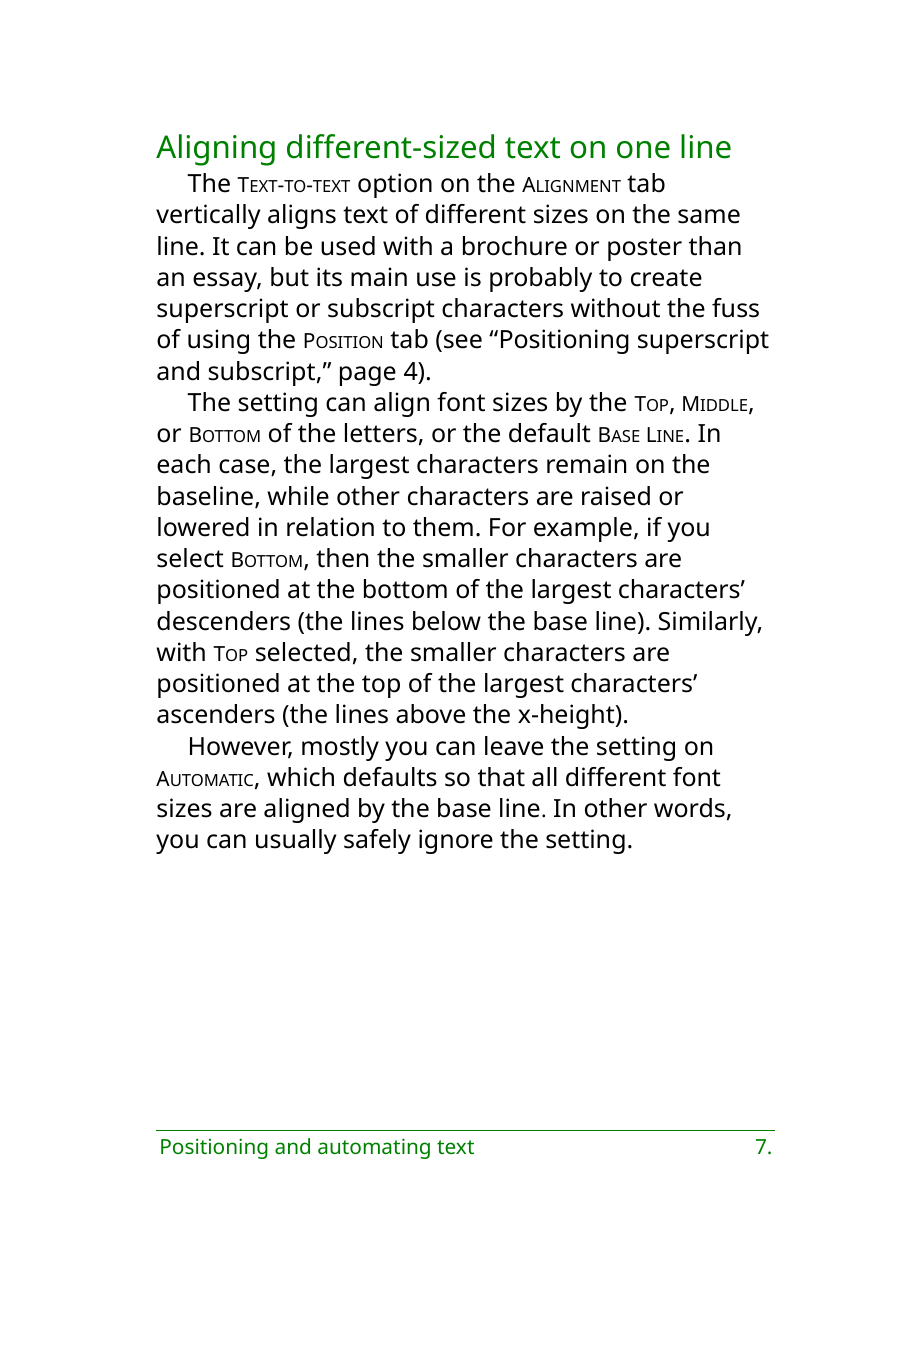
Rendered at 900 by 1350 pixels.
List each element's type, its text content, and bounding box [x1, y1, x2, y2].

subtitle Aligning different-sized text on one line [156, 125, 775, 168]
text The setting can align font sizes by the Top, Middle, or Bottom of the letters, or the default Base Line. In each case, the largest characters remain on the baseline, while other characters are raised or lowered in relation to them. For example, if you select Bottom, then the smaller characters are positioned at the bottom of the largest characters’ descenders (the lines below the base line). Similarly, with Top selected, the smaller characters are positioned at the top of the largest characters’ ascenders (the lines above the x-height). [156, 386, 775, 730]
text However, mostly you can leave the setting on Automatic, which defaults so that all different font sizes are aligned by the base line. In other words, you can usually safely ignore the setting. [156, 730, 775, 855]
text The Text-to-text option on the Alignment tab vertically aligns text of different sizes on the same line. It can be used with a brochure or poster than an essay, but its main use is probably to create superscript or subscript characters without the fuss of using the Position tab (see “Positioning superscript and subscript,” page 3). [156, 168, 775, 386]
